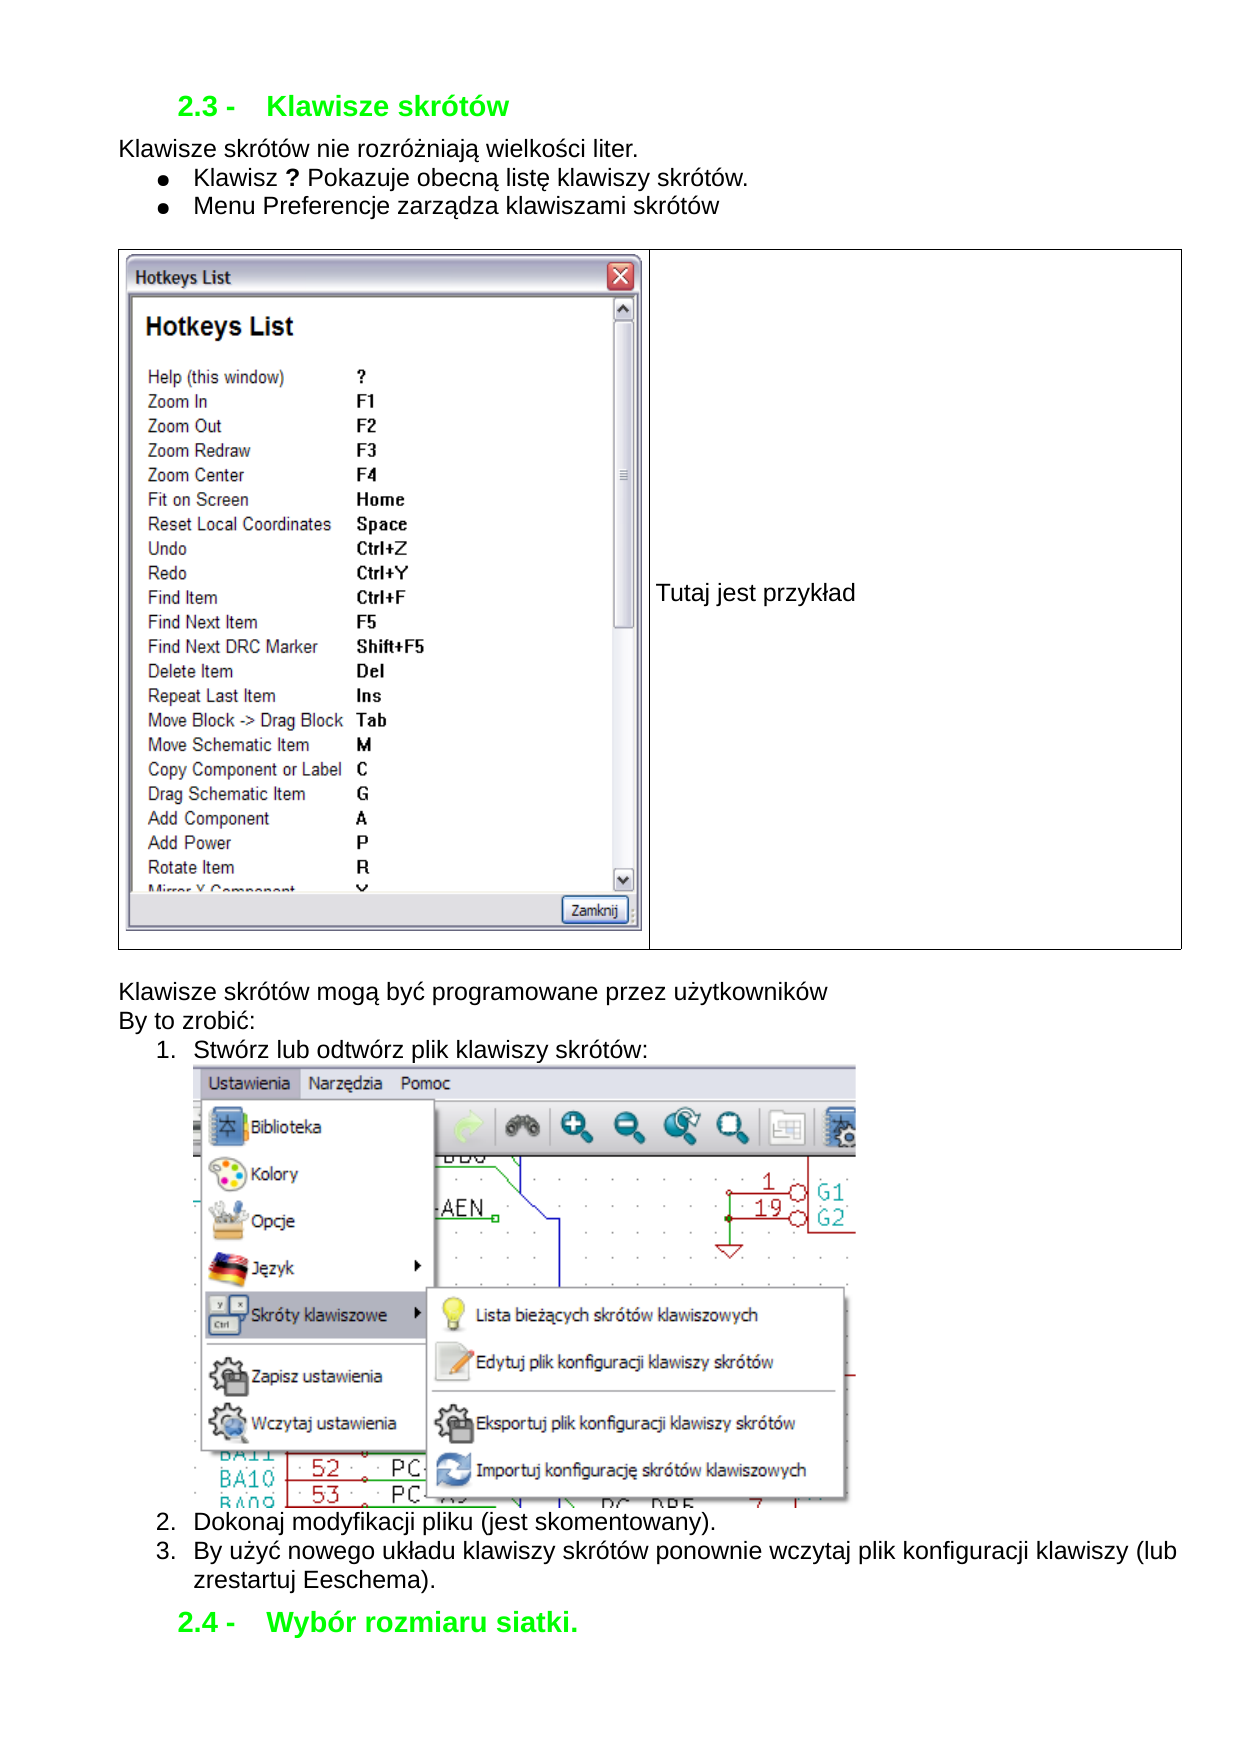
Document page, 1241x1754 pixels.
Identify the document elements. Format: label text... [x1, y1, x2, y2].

list Klawisz ? Pokazuje obecną listę klawiszy skrótów. [156, 163, 1181, 191]
list By użyć nowego układu klawiszy skrótów ponownie wczytaj plik konfiguracji klawiszy (lub zrestartuj Eeschema). [156, 1536, 1181, 1593]
table_header [119, 250, 649, 948]
picture [125, 254, 642, 931]
list Dokonaj modyfikacji pliku (jest skomentowany). [156, 1507, 1181, 1536]
list Stwórz lub odtwórz plik klawiszy skrótów: [156, 1035, 1181, 1507]
picture [193, 1063, 856, 1508]
text By to zrobić: [118, 1006, 1181, 1035]
table_header Tutaj jest przykład [650, 250, 1181, 948]
text Klawisze skrótów nie rozróżniają wielkości liter. [118, 134, 1181, 163]
subtitle Klawisze skrótów [177, 88, 1181, 122]
text Klawisze skrótów mogą być programowane przez użytkowników [118, 977, 1181, 1006]
list Menu Preferencje zarządza klawiszami skrótów [156, 191, 1181, 220]
subtitle Wybór rozmiaru siatki. [177, 1605, 1181, 1639]
